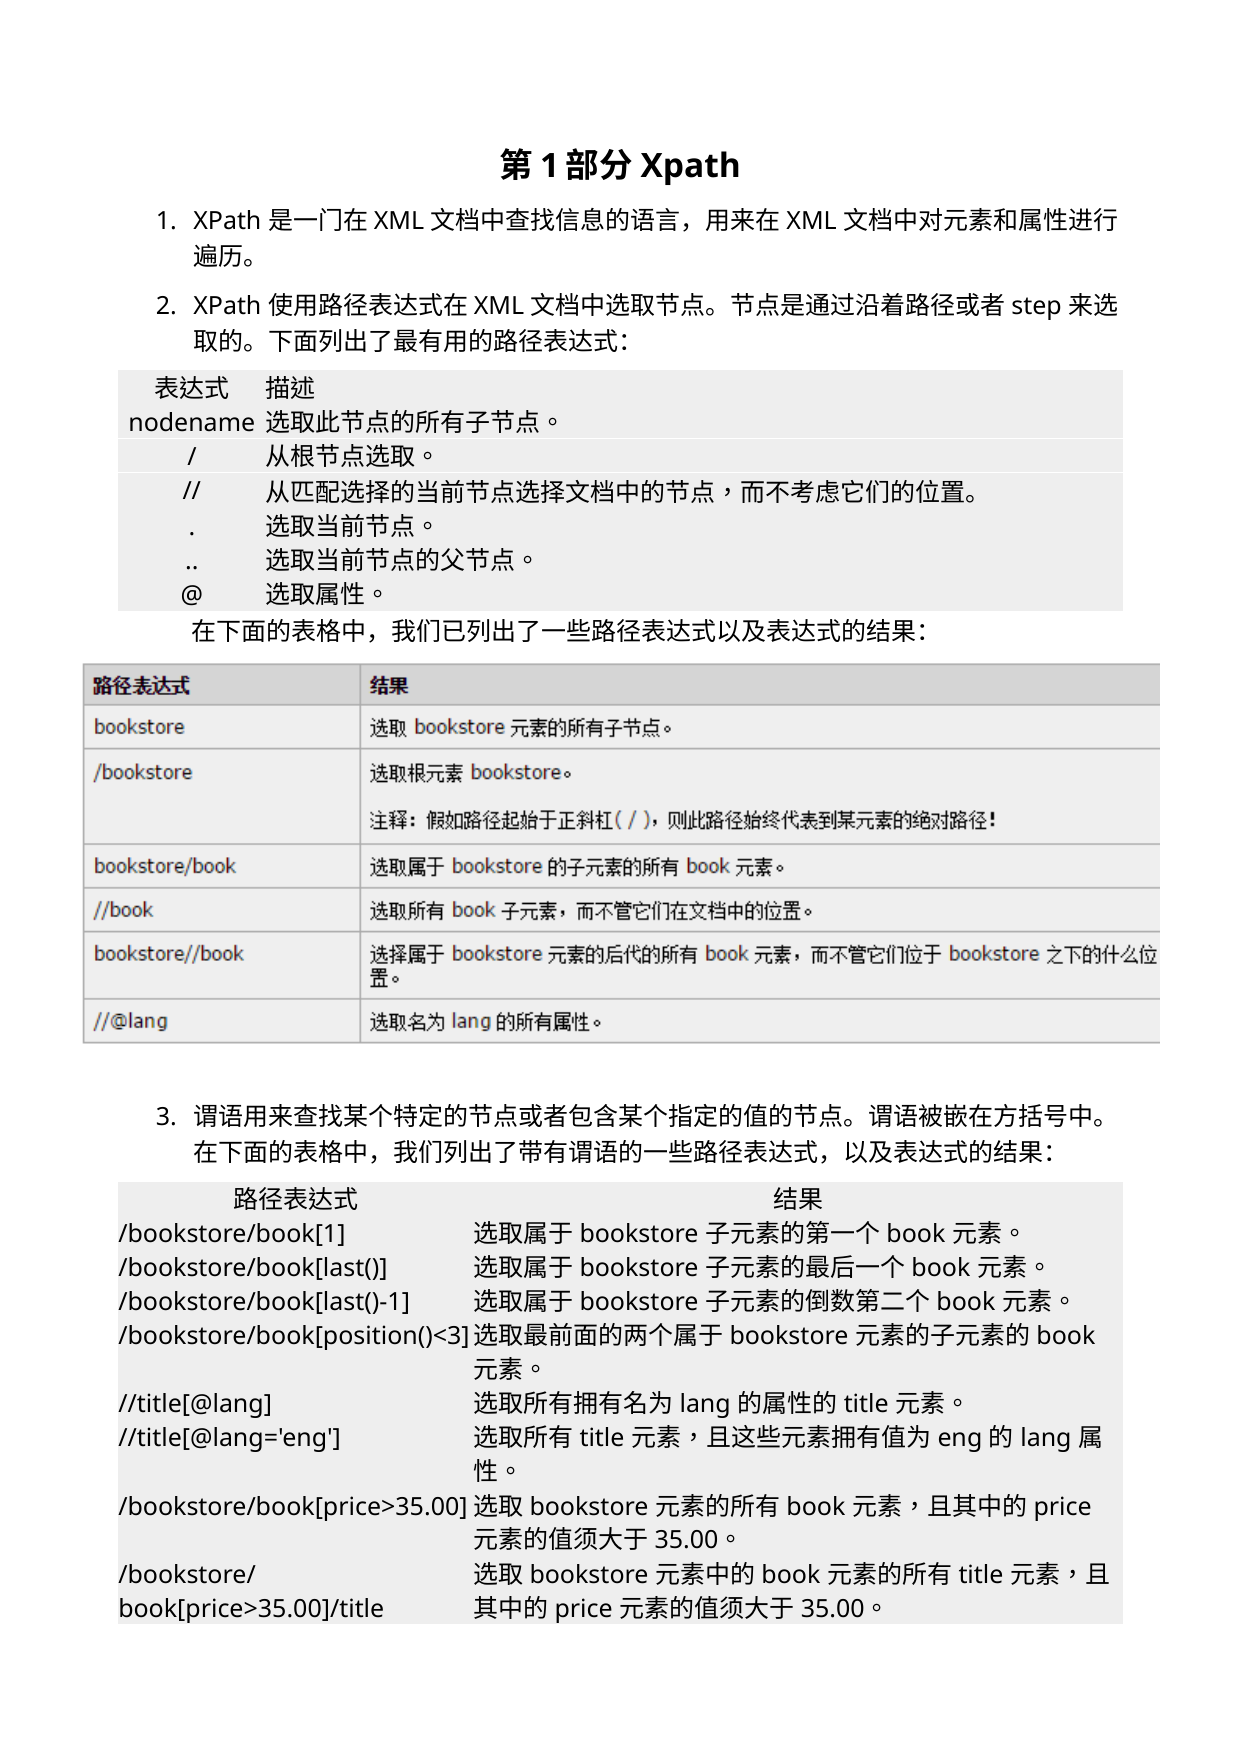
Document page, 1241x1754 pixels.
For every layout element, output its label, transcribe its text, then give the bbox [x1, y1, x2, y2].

list XPath 使用路径表达式在 XML 文档中选取节点。节点是通过沿着路径或者 step 来选取的。下面列出了最有用的路径表达式： [156, 285, 1122, 358]
table_cell 选取属于 bookstore 子元素的第一个 book 元素。 [473, 1216, 1123, 1250]
table_cell /bookstore/book[price>35.00] [118, 1488, 473, 1556]
table_cell 选取此节点的所有子节点。 [265, 404, 1123, 438]
table_cell 选取所有 title 元素，且这些元素拥有值为 eng 的 lang 属性。 [473, 1420, 1123, 1488]
table_header 结果 [473, 1182, 1123, 1216]
table_cell . [118, 509, 265, 543]
table_cell 从匹配选择的当前节点选择文档中的节点，而不考虑它们的位置。 [265, 473, 1123, 509]
table_cell 选取所有拥有名为 lang 的属性的 title 元素。 [473, 1386, 1123, 1420]
text 在下面的表格中，我们已列出了一些路径表达式以及表达式的结果： [118, 611, 1122, 647]
table_cell /bookstore/book[price>35.00]/title [118, 1556, 473, 1624]
table_cell 选取最前面的两个属于 bookstore 元素的子元素的 book 元素。 [473, 1318, 1123, 1386]
table_cell /bookstore/book[1] [118, 1216, 473, 1250]
table_cell /bookstore/book[last()] [118, 1250, 473, 1284]
table_cell 选取属性。 [265, 577, 1123, 611]
table_cell 选取 bookstore 元素的所有 book 元素，且其中的 price 元素的值须大于 35.00。 [473, 1488, 1123, 1556]
table_header 路径表达式 [118, 1182, 473, 1216]
table_cell 选取当前节点。 [265, 509, 1123, 543]
table_cell / [118, 439, 265, 472]
table_cell /bookstore/book[position()<3] [118, 1318, 473, 1386]
table_cell //title[@lang='eng'] [118, 1420, 473, 1488]
table_header 描述 [265, 370, 1123, 404]
table_cell // [118, 473, 265, 509]
table_header 表达式 [118, 370, 265, 404]
subtitle 第1部分 Xpath [118, 139, 1122, 188]
table_cell @ [118, 577, 265, 611]
table_cell nodename [118, 404, 265, 438]
table_cell 从根节点选取。 [265, 439, 1123, 472]
picture [80, 659, 1160, 1050]
table_cell /bookstore/book[last()-1] [118, 1284, 473, 1318]
table_cell //title[@lang] [118, 1386, 473, 1420]
table_cell 选取 bookstore 元素中的 book 元素的所有 title 元素，且其中的 price 元素的值须大于 35.00。 [473, 1556, 1123, 1624]
list XPath 是一门在 XML 文档中查找信息的语言，用来在 XML 文档中对元素和属性进行遍历。 [156, 200, 1122, 273]
list 谓语用来查找某个特定的节点或者包含某个指定的值的节点。谓语被嵌在方括号中。在下面的表格中，我们列出了带有谓语的一些路径表达式，以及表达式的结果： [156, 1097, 1122, 1169]
table_cell .. [118, 543, 265, 577]
table_cell 选取属于 bookstore 子元素的倒数第二个 book 元素。 [473, 1284, 1123, 1318]
table_cell 选取属于 bookstore 子元素的最后一个 book 元素。 [473, 1250, 1123, 1284]
table_cell 选取当前节点的父节点。 [265, 543, 1123, 577]
